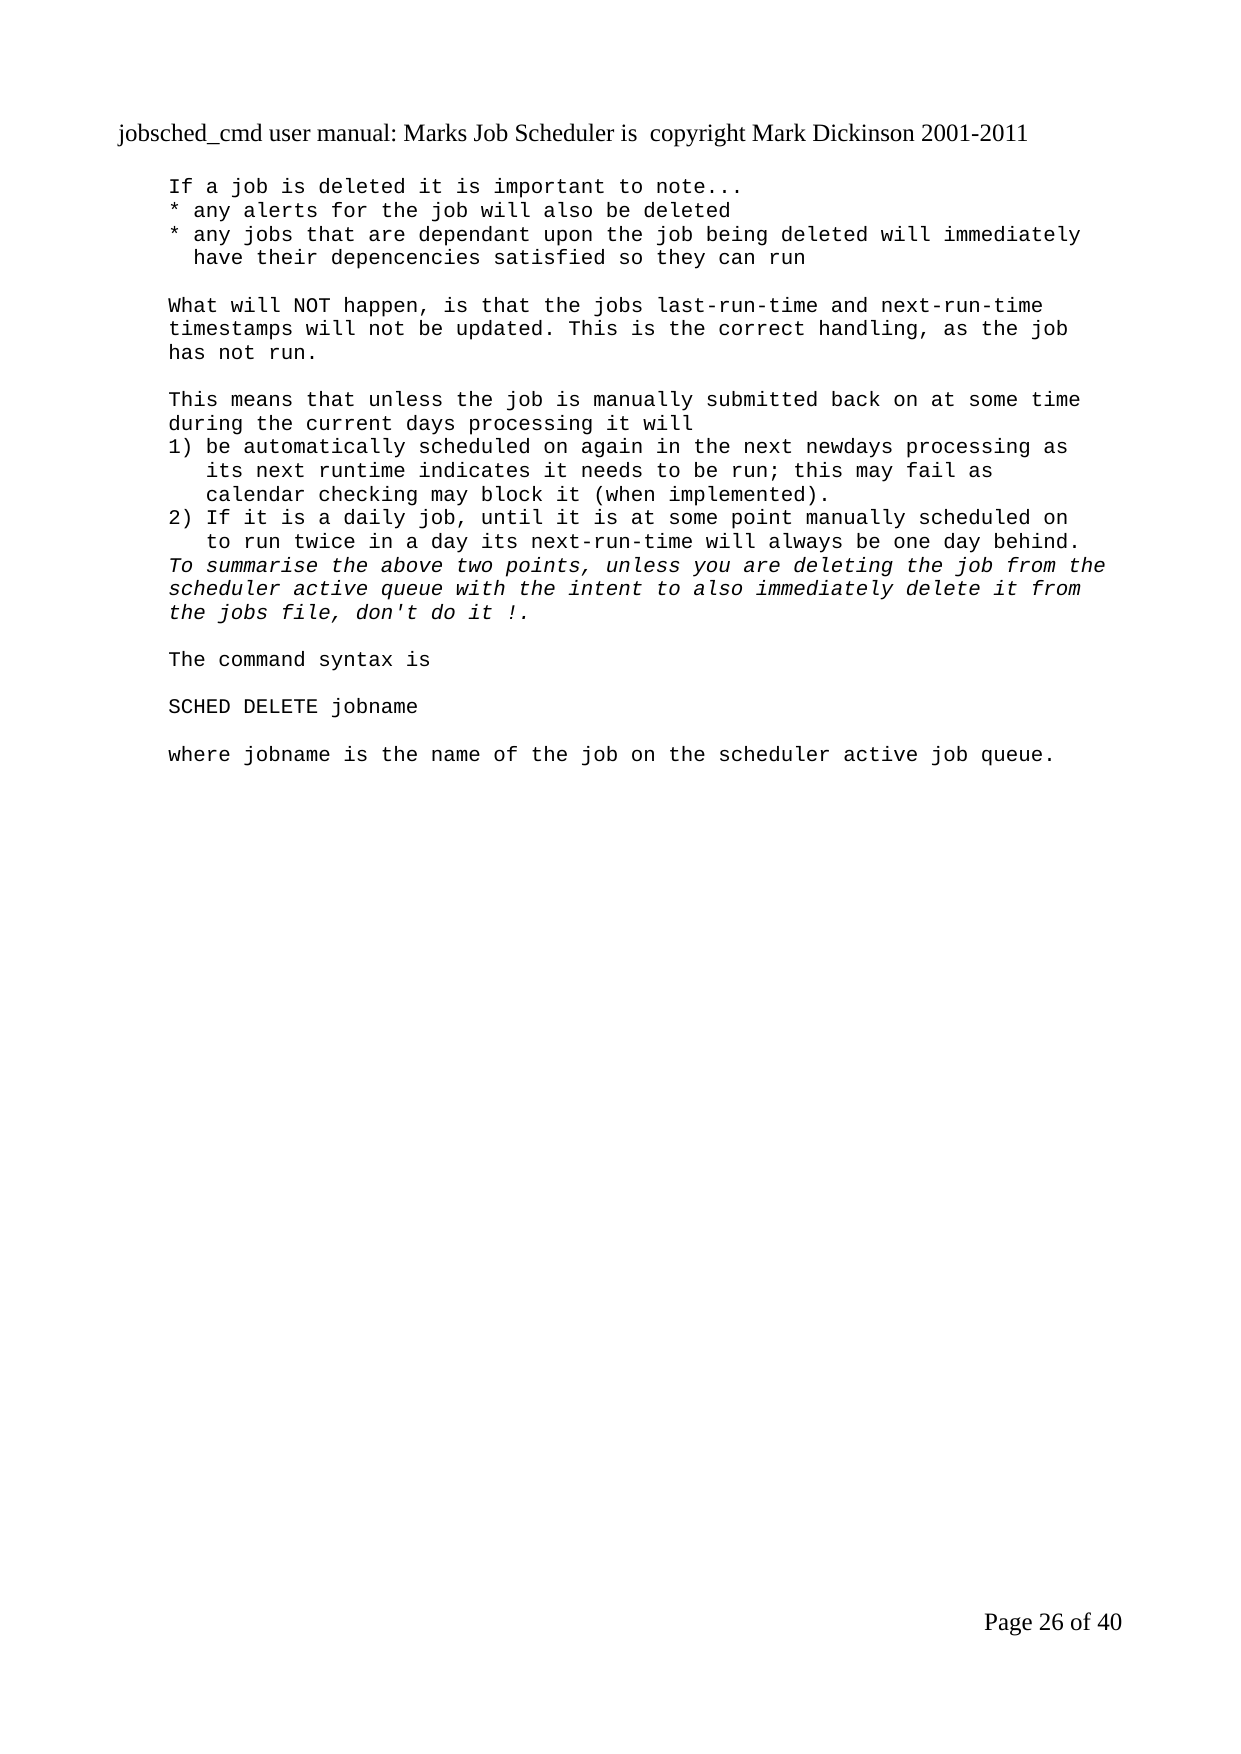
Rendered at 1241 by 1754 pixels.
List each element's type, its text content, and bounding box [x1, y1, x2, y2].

text where jobname is the name of the job on the scheduler active job queue. [118, 744, 1122, 767]
text the jobs file, don't do it !. [118, 602, 1122, 626]
text have their depencencies satisfied so they can run [118, 247, 1122, 271]
text If a job is deleted it is important to note... [118, 176, 1122, 200]
text during the current days processing it will [118, 413, 1122, 436]
text 1) be automatically scheduled on again in the next newdays processing as [118, 436, 1122, 460]
text To summarise the above two points, unless you are deleting the job from the [118, 555, 1122, 578]
text SCHED DELETE jobname [118, 697, 1122, 720]
text scheduler active queue with the intent to also immediately delete it from [118, 578, 1122, 602]
text What will NOT happen, is that the jobs last-run-time and next-run-time [118, 294, 1122, 318]
text The command syntax is [118, 649, 1122, 673]
text * any jobs that are dependant upon the job being deleted will immediately [118, 224, 1122, 247]
text 2) If it is a daily job, until it is at some point manually scheduled on [118, 507, 1122, 531]
text calendar checking may block it (when implemented). [118, 484, 1122, 507]
text timestamps will not be updated. This is the correct handling, as the job [118, 318, 1122, 342]
text its next runtime indicates it needs to be run; this may fail as [118, 460, 1122, 484]
text * any alerts for the job will also be deleted [118, 200, 1122, 224]
text This means that unless the job is manually submitted back on at some time [118, 389, 1122, 413]
text to run twice in a day its next-run-time will always be one day behind. [118, 531, 1122, 555]
text has not run. [118, 342, 1122, 366]
